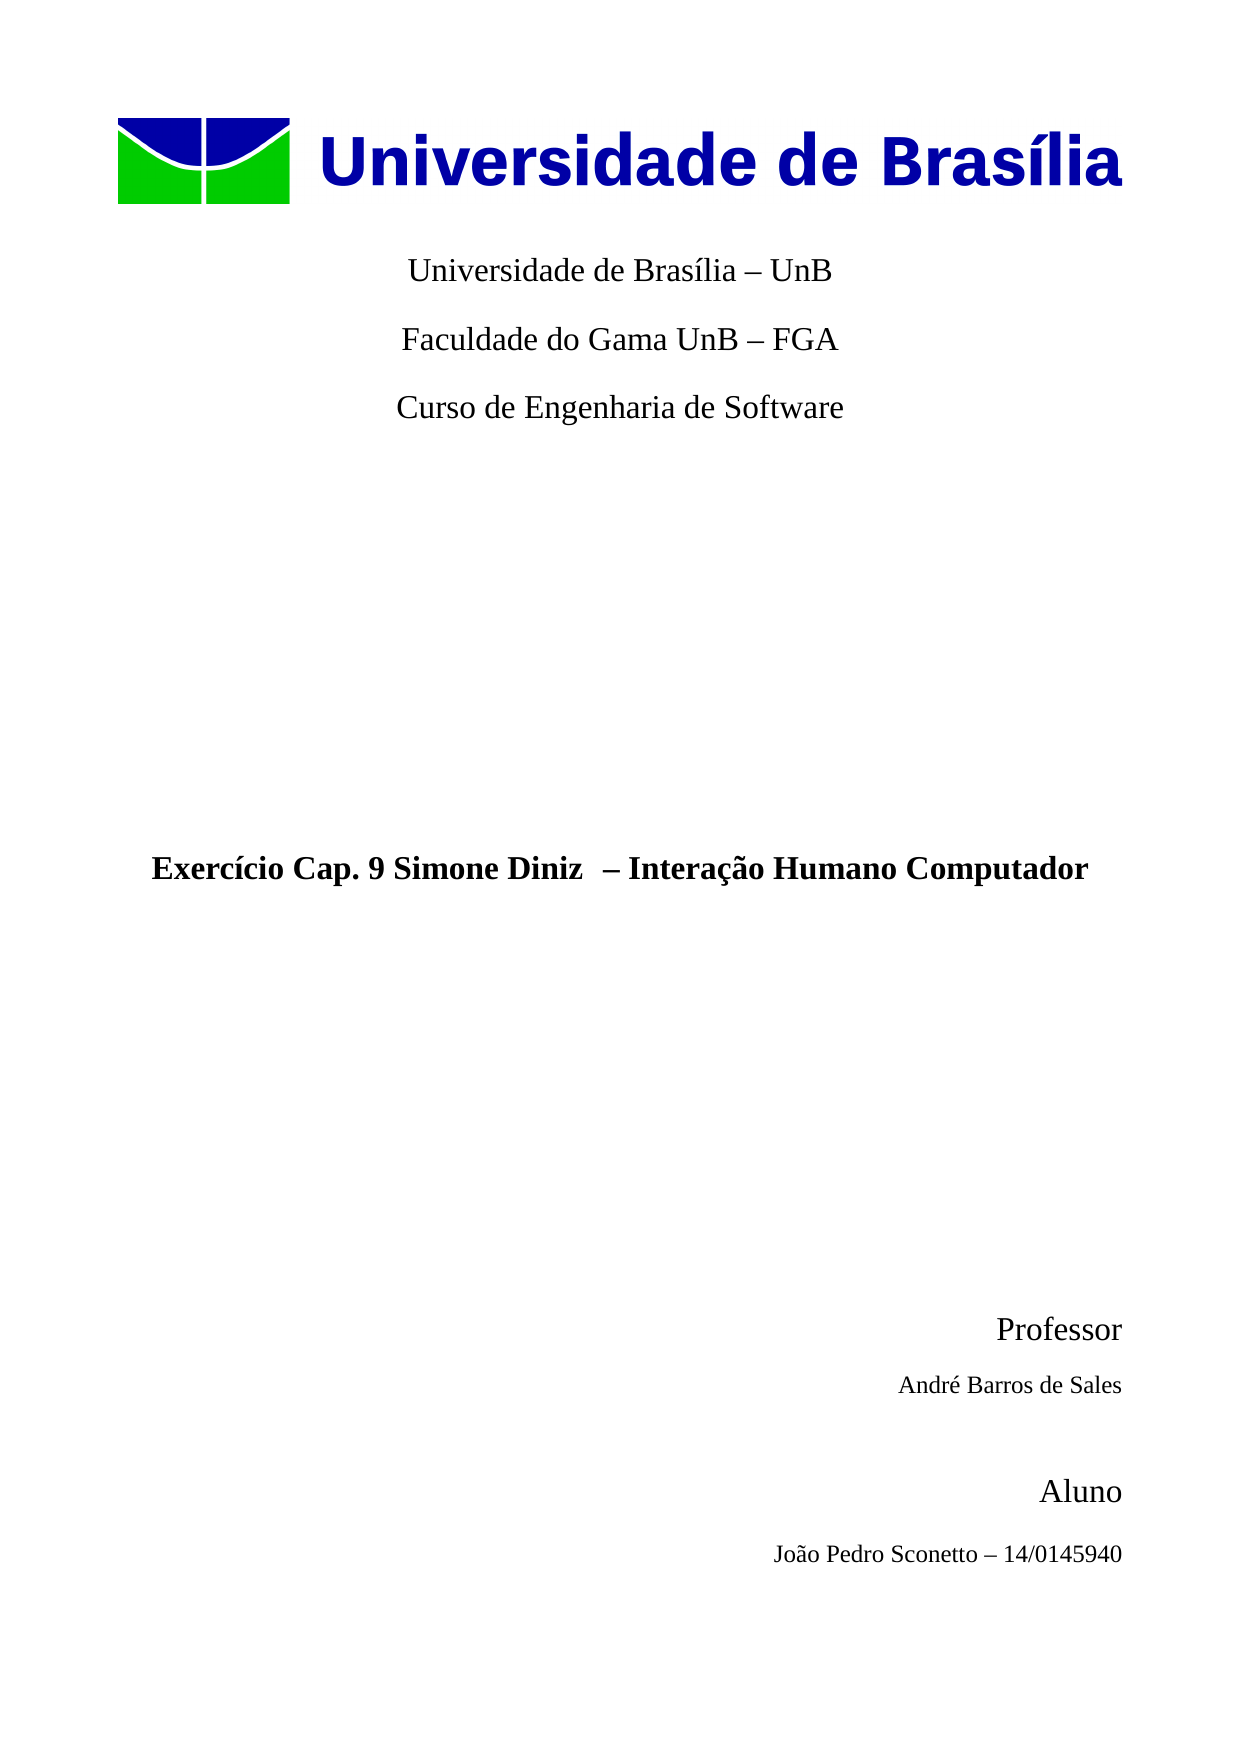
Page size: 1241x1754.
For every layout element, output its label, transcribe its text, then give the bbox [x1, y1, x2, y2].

text Universidade de Brasília – UnB Faculdade do Gama UnB – FGA Curso de Engenharia de Software [118, 250, 1122, 426]
picture [118, 118, 1123, 204]
text João Pedro Sconetto – 14/0145940 [118, 1539, 1122, 1568]
text Exercício Cap. 9 Simone Diniz – Interação Humano Computador [118, 848, 1122, 887]
text Professor André Barros de Sales [118, 1309, 1122, 1399]
text Aluno [118, 1471, 1122, 1509]
